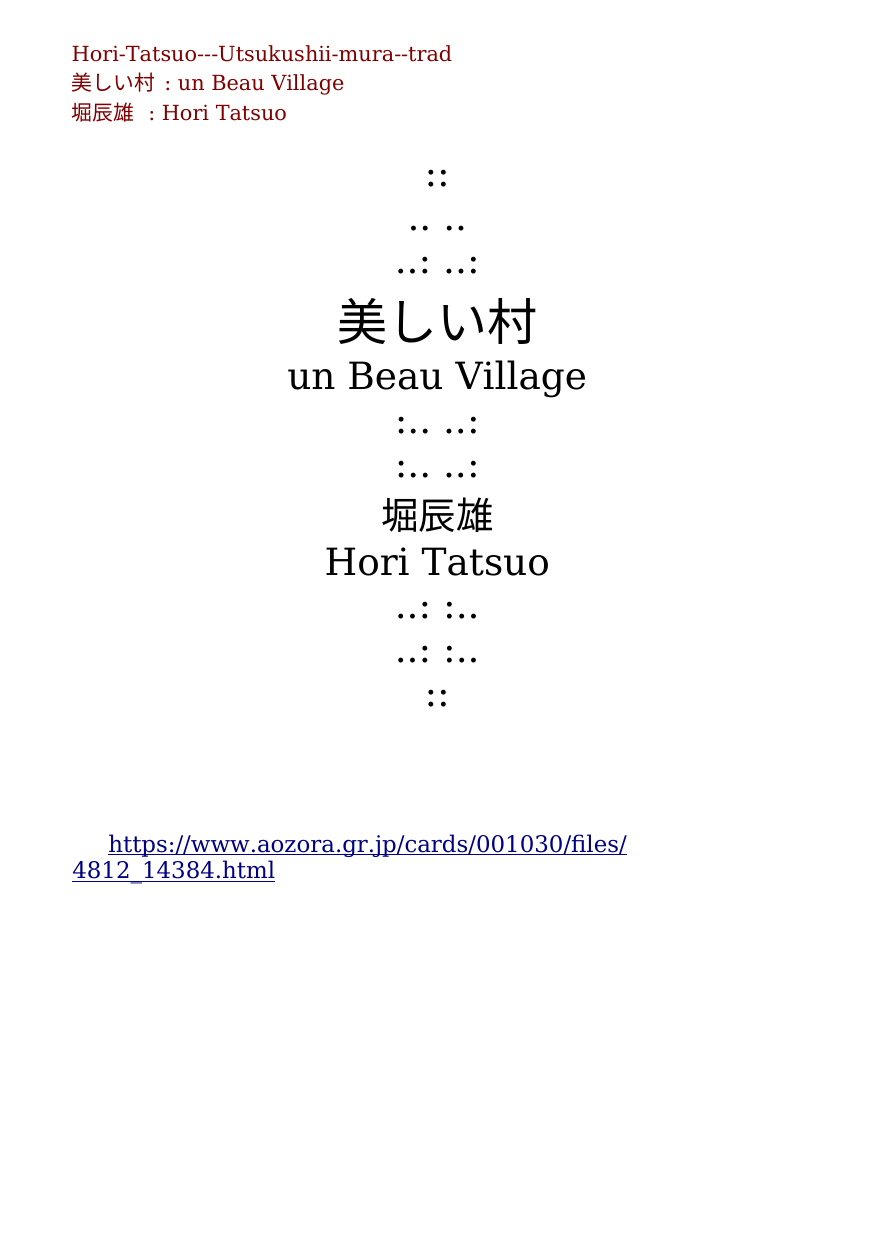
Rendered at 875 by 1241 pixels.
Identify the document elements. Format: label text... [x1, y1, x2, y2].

text 堀辰雄 : Hori Tatsuo [71, 96, 803, 127]
text https://www.aozora.gr.jp/cards/001030/files/4812_14384.html [72, 831, 802, 884]
text Hori-Tatsuo---Utsukushii-mura--trad [71, 42, 803, 66]
text 美しい村 : un Beau Village [71, 66, 803, 96]
subtitle :: .. .. ..: ..: 美しい村 un Beau Village :.. ..: :.. ..: 堀辰雄 Hori Tatsuo ..: :.. ..: :.. :: [36, 152, 838, 715]
